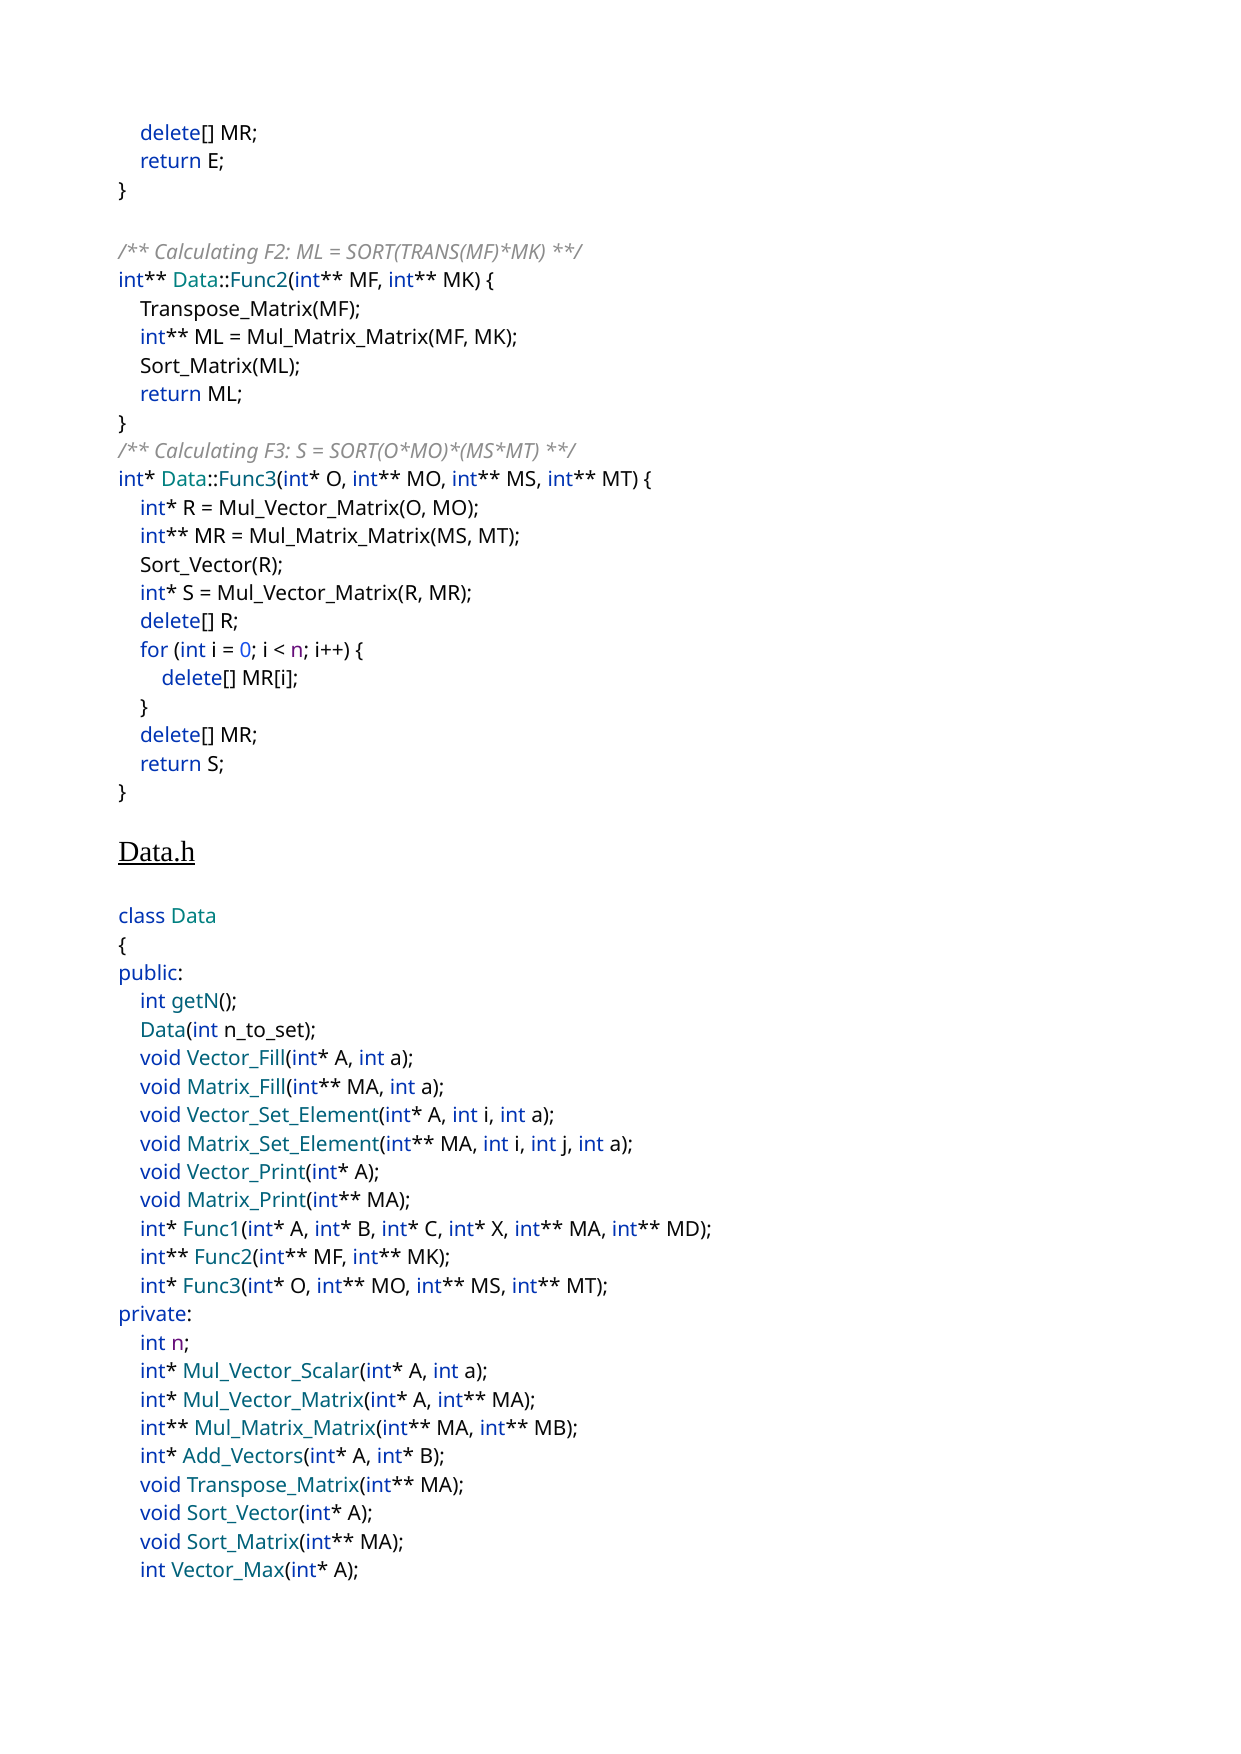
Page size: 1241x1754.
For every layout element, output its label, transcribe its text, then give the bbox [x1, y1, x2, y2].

text delete[] MR; return E; } [118, 118, 1122, 203]
text /** Calculating F2: ML = SORT(TRANS(MF)*MK) **/ int** Data::Func2(int** MF, int** MK) { Transpose_Matrix(MF); int** ML = Mul_Matrix_Matrix(MF, MK); Sort_Matrix(ML); return ML; } /** Calculating F3: S = SORT(O*MO)*(MS*MT) **/ int* Data::Func3(int* O, int** MO, int** MS, int** MT) { int* R = Mul_Vector_Matrix(O, MO); int** MR = Mul_Matrix_Matrix(MS, MT); Sort_Vector(R); int* S = Mul_Vector_Matrix(R, MR); delete[] R; for (int i = 0; i < n; i++) { delete[] MR[i]; } delete[] MR; return S; } [118, 203, 1122, 806]
text Data.h [118, 834, 1122, 868]
text class Data { public: int getN(); Data(int n_to_set); void Vector_Fill(int* A, int a); void Matrix_Fill(int** MA, int a); void Vector_Set_Element(int* A, int i, int a); void Matrix_Set_Element(int** MA, int i, int j, int a); void Vector_Print(int* A); void Matrix_Print(int** MA); int* Func1(int* A, int* B, int* C, int* X, int** MA, int** MD); int** Func2(int** MF, int** MK); int* Func3(int* O, int** MO, int** MS, int** MT); private: int n; int* Mul_Vector_Scalar(int* A, int a); int* Mul_Vector_Matrix(int* A, int** MA); int** Mul_Matrix_Matrix(int** MA, int** MB); int* Add_Vectors(int* A, int* B); void Transpose_Matrix(int** MA); void Sort_Vector(int* A); void Sort_Matrix(int** MA); int Vector_Max(int* A); [118, 901, 1122, 1584]
